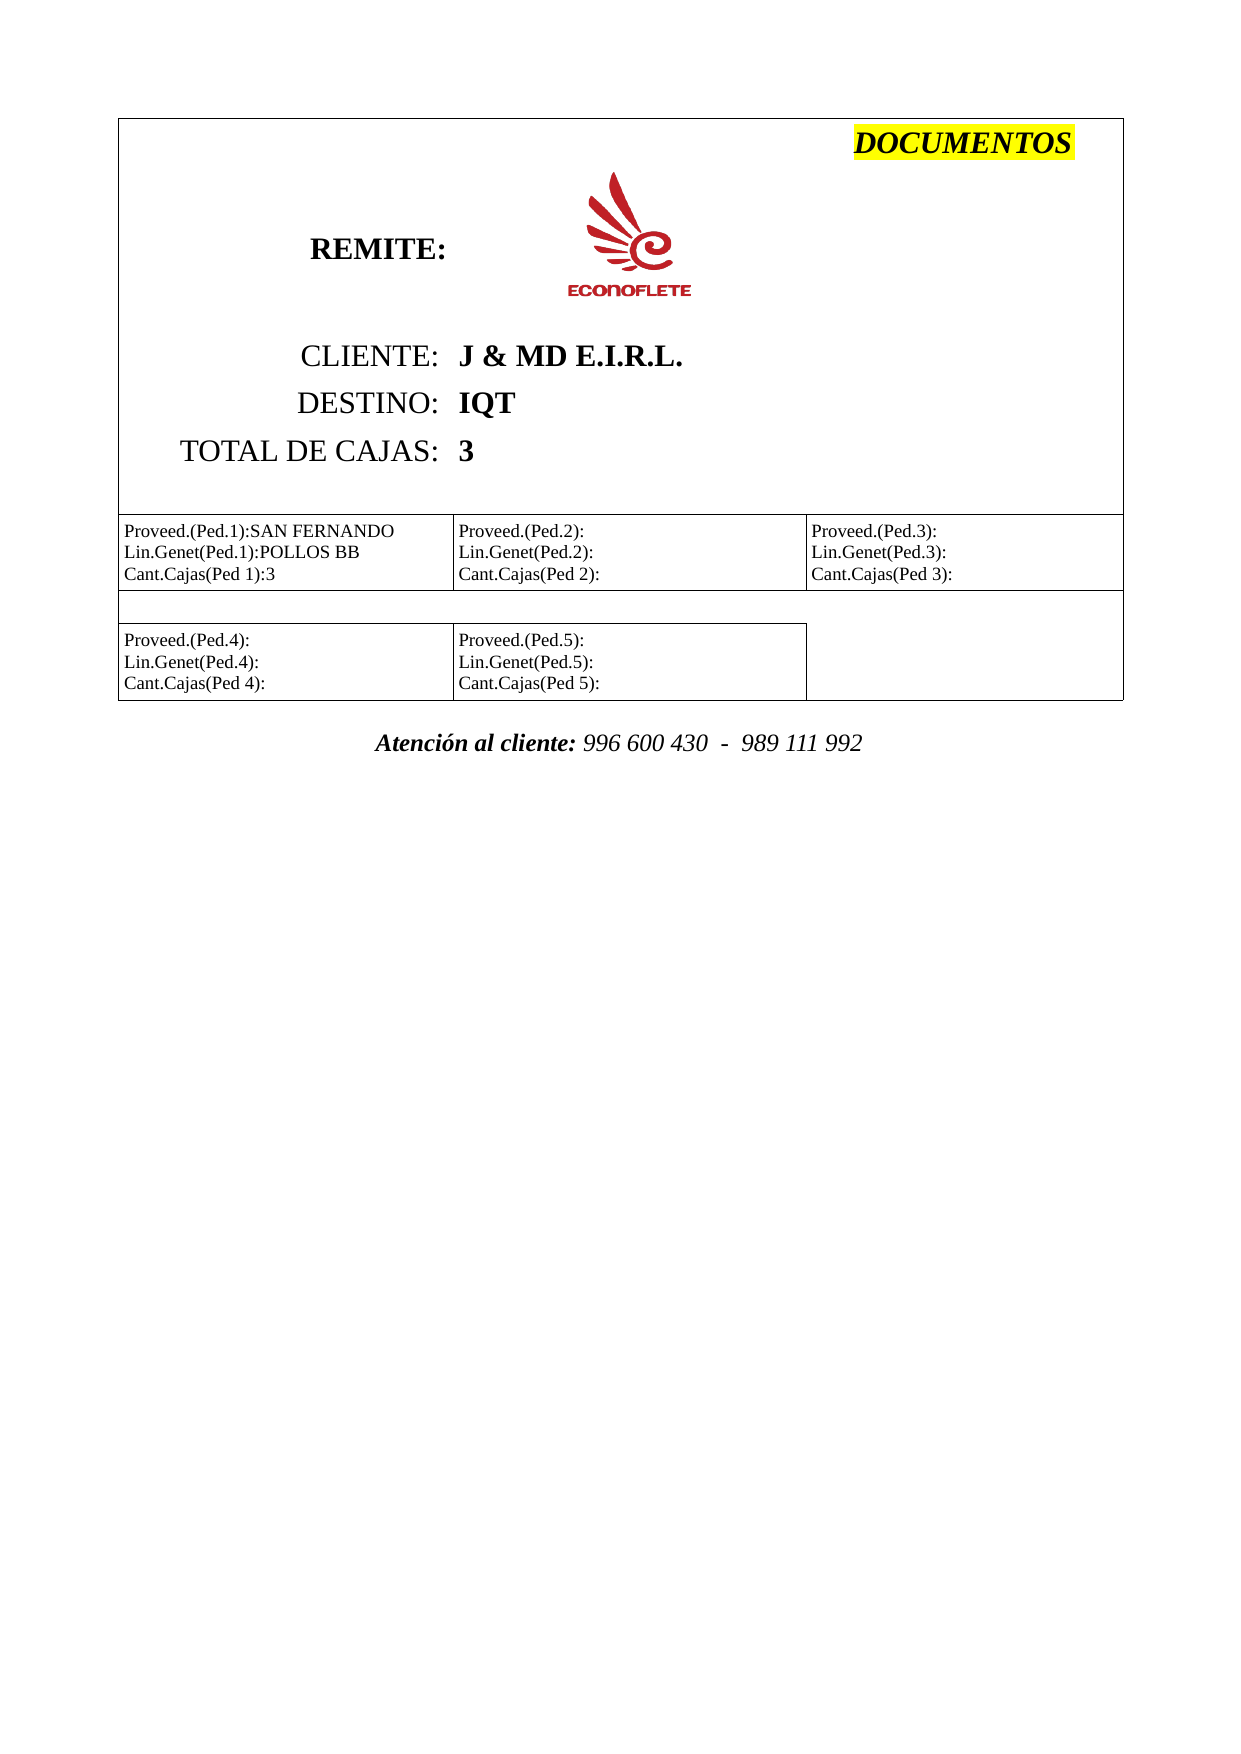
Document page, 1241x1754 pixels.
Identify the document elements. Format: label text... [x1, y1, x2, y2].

table_cell Proveed.(Ped.4): Lin.Genet(Ped.4): Cant.Cajas(Ped 4): [119, 624, 453, 699]
table_cell [806, 166, 1123, 332]
table_header [453, 119, 806, 166]
table_cell J & MD E.I.R.L. [453, 332, 1123, 379]
table_cell IQT [453, 379, 806, 426]
table_cell 3 [453, 426, 1123, 474]
table_header DOCUMENTOS [806, 119, 1123, 166]
table_cell [806, 474, 1123, 514]
table_cell [453, 591, 806, 623]
table_cell [119, 591, 453, 623]
table_cell Proveed.(Ped.5): Lin.Genet(Ped.5): Cant.Cajas(Ped 5): [454, 624, 806, 699]
table_cell [806, 591, 1123, 623]
table_cell Proveed.(Ped.3): Lin.Genet(Ped.3): Cant.Cajas(Ped 3): [807, 515, 1123, 590]
table_cell Proveed.(Ped.1):SAN FERNANDO Lin.Genet(Ped.1):POLLOS BB Cant.Cajas(Ped 1):3 [119, 515, 453, 590]
table_cell TOTAL DE CAJAS: [119, 426, 453, 474]
table_cell [453, 474, 806, 514]
table_cell [807, 623, 1123, 699]
picture [552, 171, 707, 297]
table_cell Proveed.(Ped.2): Lin.Genet(Ped.2): Cant.Cajas(Ped 2): [454, 515, 806, 590]
table_cell CLIENTE: [119, 332, 453, 379]
table_cell [119, 474, 453, 514]
table_header [119, 119, 453, 166]
table_cell DESTINO: [119, 379, 453, 426]
table_cell [453, 166, 806, 332]
table_cell [806, 379, 1123, 426]
text Atención al cliente: 996 600 430 - 989 111 992 [118, 728, 1122, 757]
table_cell REMITE: [119, 166, 453, 332]
